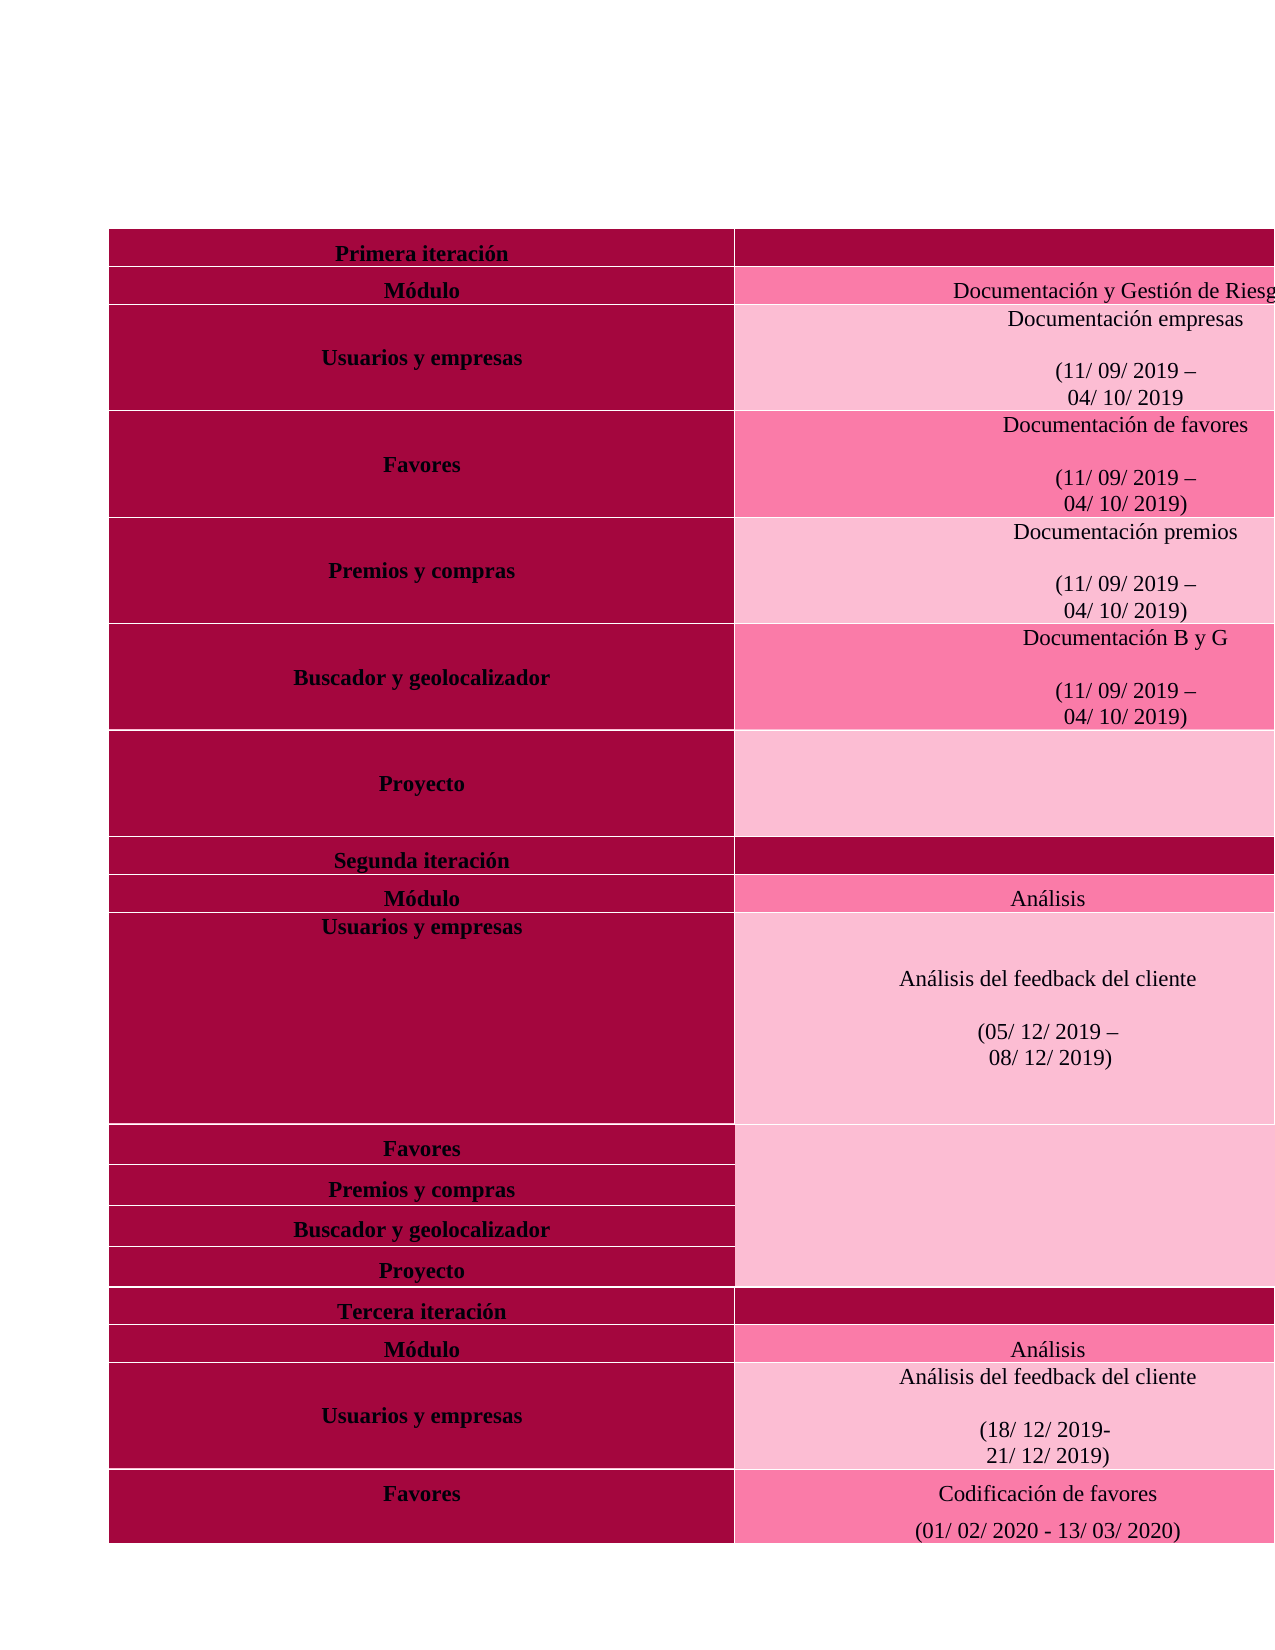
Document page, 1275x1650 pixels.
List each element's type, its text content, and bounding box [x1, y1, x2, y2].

table_cell Proyecto [109, 1247, 735, 1286]
table_cell Documentación y Gestión de Riesgos [735, 267, 1274, 304]
table_cell Documentación empresas (11/ 09/ 2019 – 04/ 10/ 2019 [735, 305, 1274, 410]
table_cell Buscador y geolocalizador [109, 624, 734, 729]
table_cell Codificación de favores (01/ 02/ 2020 - 13/ 03/ 2020) [735, 1470, 1274, 1543]
table_cell Análisis [735, 875, 1274, 912]
table_cell Documentación B y G (11/ 09/ 2019 – 04/ 10/ 2019) [735, 624, 1274, 729]
table_cell [735, 837, 1274, 874]
table_cell Documentación premios (11/ 09/ 2019 – 04/ 10/ 2019) [735, 518, 1274, 623]
table_header Primera iteración [109, 229, 734, 266]
table_cell Documentación de favores (11/ 09/ 2019 – 04/ 10/ 2019) [735, 411, 1274, 517]
table_cell Segunda iteración [109, 837, 734, 874]
table_cell Usuarios y empresas [109, 1363, 734, 1468]
table_cell Análisis del feedback del cliente (18/ 12/ 2019- 21/ 12/ 2019) [735, 1363, 1274, 1468]
table_cell Módulo [109, 1325, 734, 1362]
table_cell Análisis [735, 1325, 1274, 1362]
table_cell Tercera iteración [109, 1288, 734, 1324]
table_cell Buscador y geolocalizador [109, 1206, 735, 1246]
table_cell Favores [109, 1125, 735, 1164]
table_cell Análisis del feedback del cliente (05/ 12/ 2019 – 08/ 12/ 2019) [735, 913, 1274, 1123]
table_cell [735, 1288, 1274, 1324]
table_cell Premios y compras [109, 1165, 735, 1205]
table_cell Usuarios y empresas [109, 913, 734, 1123]
table_cell Favores [109, 1470, 734, 1543]
table_cell Premios y compras [109, 518, 734, 623]
table_header [735, 229, 1274, 266]
table_cell Favores [109, 411, 734, 517]
table_cell Módulo [109, 267, 734, 304]
table_cell Usuarios y empresas [109, 305, 734, 410]
table_cell [735, 731, 1274, 836]
table_cell Módulo [109, 875, 734, 912]
table_cell Proyecto [109, 731, 734, 836]
